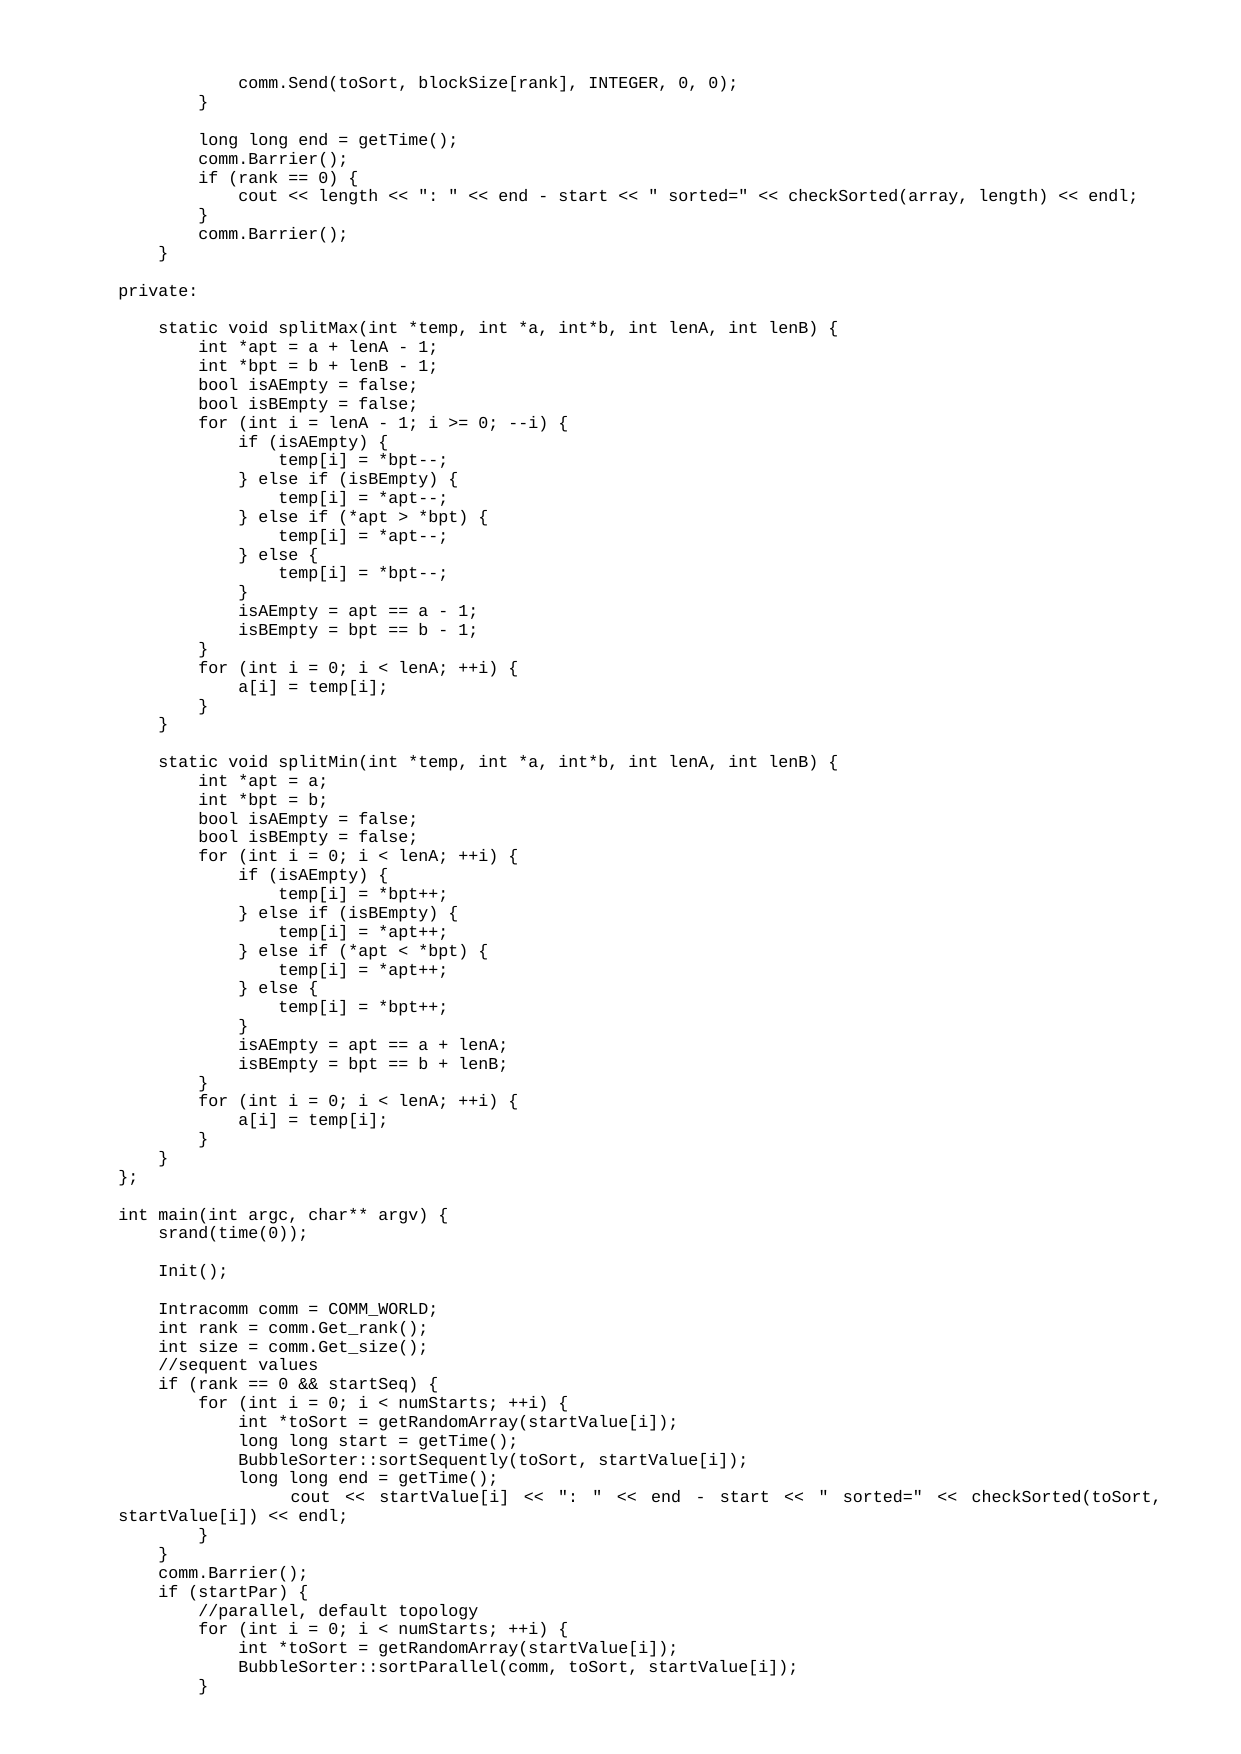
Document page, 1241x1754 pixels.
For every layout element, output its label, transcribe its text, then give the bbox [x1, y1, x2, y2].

text } [118, 1131, 1162, 1149]
text } [118, 1527, 1162, 1546]
text } else { [118, 980, 1162, 999]
text comm.Barrier(); [118, 1564, 1162, 1583]
text for (int i = 0; i < lenA; ++i) { [118, 659, 1162, 678]
text srand(time(0)); [118, 1225, 1162, 1244]
text long long end = getTime(); [118, 131, 1162, 150]
text if (rank == 0) { [118, 169, 1162, 188]
text int *bpt = b; [118, 791, 1162, 810]
text } [118, 584, 1162, 603]
text comm.Send(toSort, blockSize[rank], INTEGER, 0, 0); [118, 75, 1162, 94]
text if (isAEmpty) { [118, 867, 1162, 886]
text } [118, 244, 1162, 263]
text for (int i = 0; i < lenA; ++i) { [118, 848, 1162, 867]
text private: [118, 282, 1162, 301]
text } else if (isBEmpty) { [118, 904, 1162, 923]
text } [118, 207, 1162, 226]
text BubbleSorter::sortParallel(comm, toSort, startValue[i]); [118, 1659, 1162, 1677]
text for (int i = 0; i < lenA; ++i) { [118, 1093, 1162, 1112]
text Intracomm comm = COMM_WORLD; [118, 1300, 1162, 1319]
text }; [118, 1168, 1162, 1187]
text } [118, 1074, 1162, 1093]
text cout << length << ": " << end - start << " sorted=" << checkSorted(array, length) << endl; [118, 188, 1162, 207]
text static void splitMin(int *temp, int *a, int*b, int lenA, int lenB) { [118, 754, 1162, 772]
text } [118, 1149, 1162, 1168]
text temp[i] = *bpt++; [118, 886, 1162, 904]
text temp[i] = *bpt--; [118, 452, 1162, 471]
text a[i] = temp[i]; [118, 1112, 1162, 1131]
text isBEmpty = bpt == b + lenB; [118, 1055, 1162, 1074]
text } else { [118, 546, 1162, 565]
text int *apt = a + lenA - 1; [118, 339, 1162, 358]
text bool isAEmpty = false; [118, 810, 1162, 829]
text if (isAEmpty) { [118, 433, 1162, 452]
text //sequent values [118, 1357, 1162, 1376]
text } [118, 1018, 1162, 1036]
text Init(); [118, 1263, 1162, 1282]
text } [118, 697, 1162, 716]
text a[i] = temp[i]; [118, 678, 1162, 697]
text int size = comm.Get_size(); [118, 1338, 1162, 1357]
text comm.Barrier(); [118, 226, 1162, 244]
text long long end = getTime(); [118, 1470, 1162, 1489]
text temp[i] = *apt--; [118, 527, 1162, 546]
text } [118, 716, 1162, 735]
text long long start = getTime(); [118, 1432, 1162, 1451]
text } [118, 1677, 1162, 1696]
text temp[i] = *apt++; [118, 923, 1162, 942]
text } else if (isBEmpty) { [118, 471, 1162, 490]
text //parallel, default topology [118, 1602, 1162, 1621]
text int *apt = a; [118, 772, 1162, 791]
text temp[i] = *bpt++; [118, 999, 1162, 1018]
text static void splitMax(int *temp, int *a, int*b, int lenA, int lenB) { [118, 320, 1162, 339]
text if (startPar) { [118, 1583, 1162, 1602]
text int rank = comm.Get_rank(); [118, 1319, 1162, 1338]
text temp[i] = *apt++; [118, 961, 1162, 980]
text bool isAEmpty = false; [118, 377, 1162, 395]
text isAEmpty = apt == a - 1; [118, 603, 1162, 622]
text int *toSort = getRandomArray(startValue[i]); [118, 1413, 1162, 1432]
text int *bpt = b + lenB - 1; [118, 358, 1162, 377]
text BubbleSorter::sortSequently(toSort, startValue[i]); [118, 1451, 1162, 1470]
text } else if (*apt < *bpt) { [118, 942, 1162, 961]
text } else if (*apt > *bpt) { [118, 508, 1162, 527]
text bool isBEmpty = false; [118, 829, 1162, 848]
text int *toSort = getRandomArray(startValue[i]); [118, 1640, 1162, 1659]
text } [118, 1546, 1162, 1564]
text } [118, 94, 1162, 113]
text for (int i = 0; i < numStarts; ++i) { [118, 1621, 1162, 1640]
text for (int i = lenA - 1; i >= 0; --i) { [118, 414, 1162, 433]
text bool isBEmpty = false; [118, 395, 1162, 414]
text int main(int argc, char** argv) { [118, 1206, 1162, 1225]
text cout << startValue[i] << ": " << end - start << " sorted=" << checkSorted(toSort, startValue[i]) << endl; [118, 1489, 1162, 1527]
text isAEmpty = apt == a + lenA; [118, 1036, 1162, 1055]
text if (rank == 0 && startSeq) { [118, 1376, 1162, 1395]
text isBEmpty = bpt == b - 1; [118, 622, 1162, 641]
text temp[i] = *bpt--; [118, 565, 1162, 584]
text comm.Barrier(); [118, 150, 1162, 169]
text } [118, 641, 1162, 659]
text for (int i = 0; i < numStarts; ++i) { [118, 1395, 1162, 1413]
text temp[i] = *apt--; [118, 490, 1162, 508]
